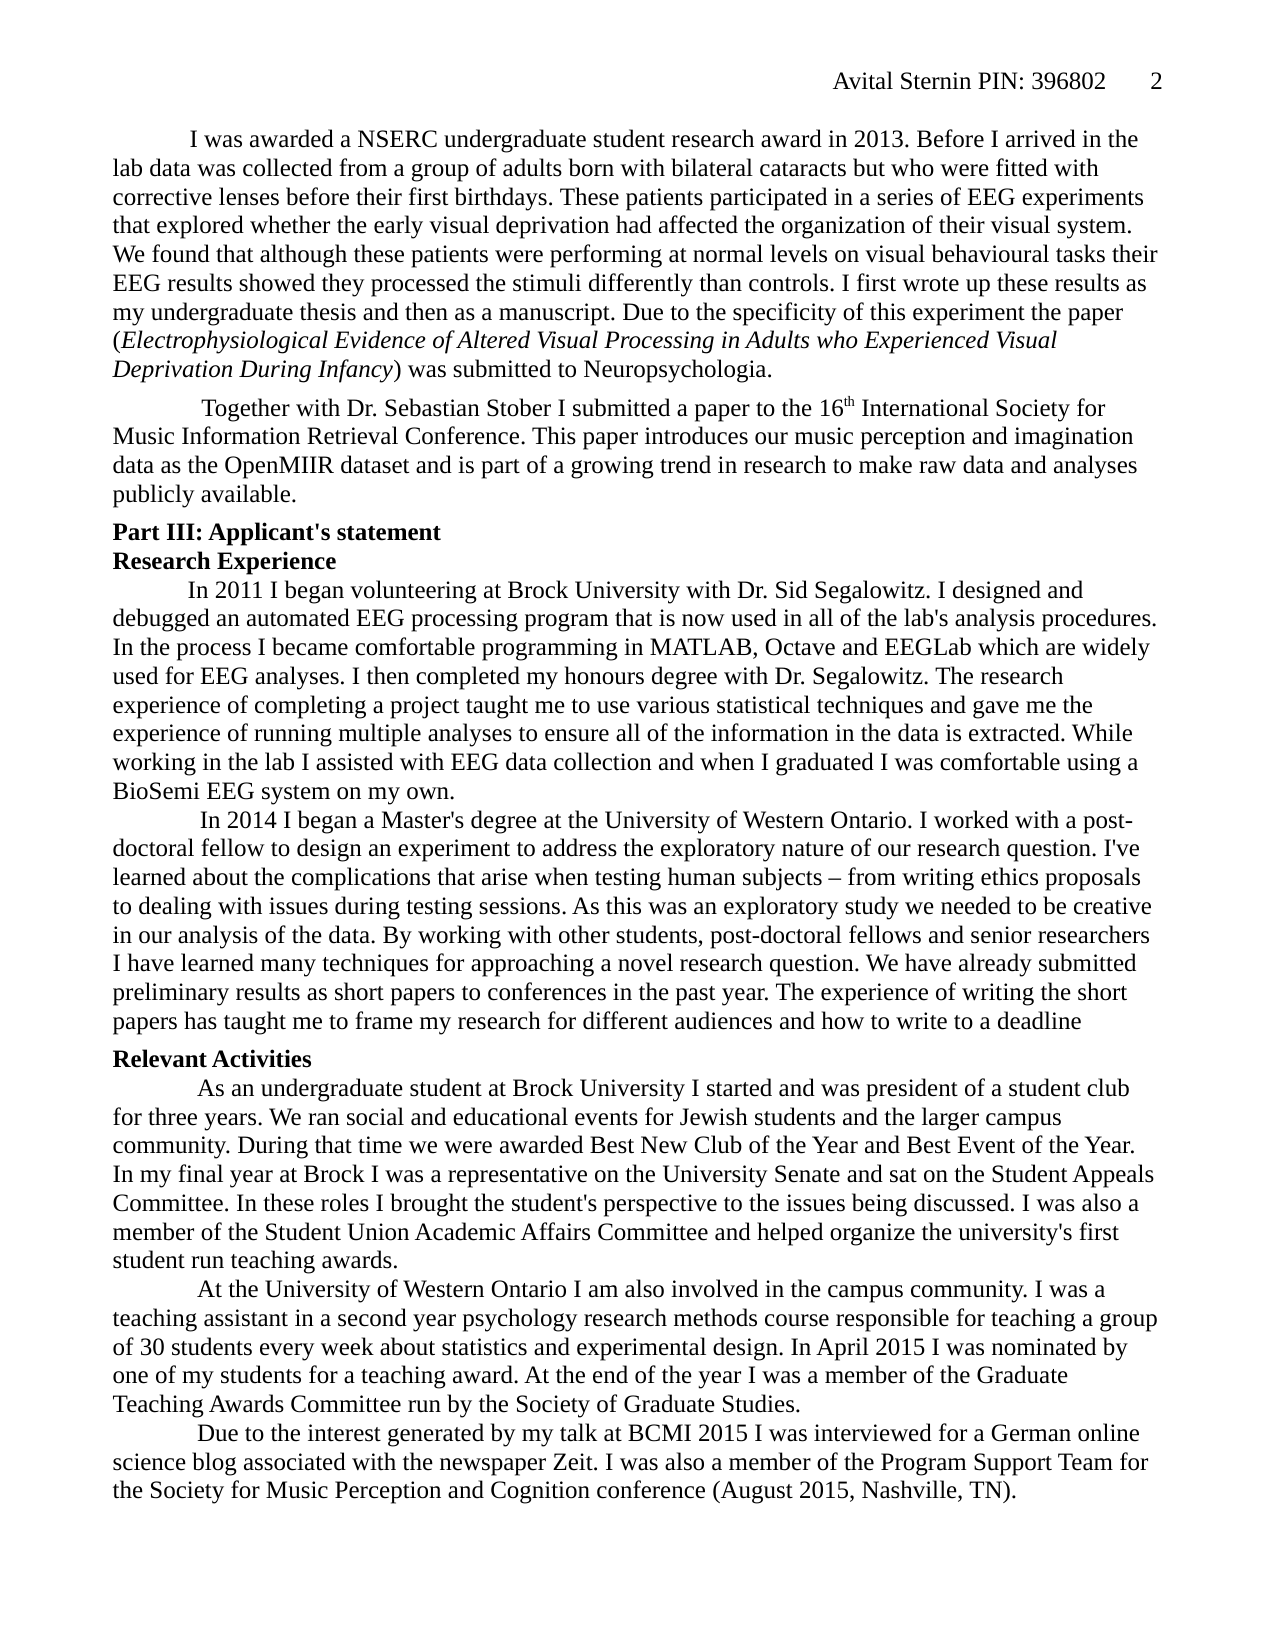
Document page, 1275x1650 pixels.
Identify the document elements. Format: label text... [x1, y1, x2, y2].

text Research Experience [112, 546, 1162, 575]
text In 2011 I began volunteering at Brock University with Dr. Sid Segalowitz. I designed and debugged an automated EEG processing program that is now used in all of the lab's analysis procedures. In the process I became comfortable programming in MATLAB, Octave and EEGLab which are widely used for EEG analyses. I then completed my honours degree with Dr. Segalowitz. The research experience of completing a project taught me to use various statistical techniques and gave me the experience of running multiple analyses to ensure all of the information in the data is extracted. While working in the lab I assisted with EEG data collection and when I graduated I was comfortable using a BioSemi EEG system on my own. [112, 575, 1162, 805]
text In 2014 I began a Master's degree at the University of Western Ontario. I worked with a post-doctoral fellow to design an experiment to address the exploratory nature of our research question. I've learned about the complications that arise when testing human subjects – from writing ethics proposals to dealing with issues during testing sessions. As this was an exploratory study we needed to be creative in our analysis of the data. By working with other students, post-doctoral fellows and senior researchers I have learned many techniques for approaching a novel research question. We have already submitted preliminary results as short papers to conferences in the past year. The experience of writing the short papers has taught me to frame my research for different audiences and how to write to a deadline [112, 805, 1162, 1035]
text I was awarded a NSERC undergraduate student research award in 2013. Before I arrived in the lab data was collected from a group of adults born with bilateral cataracts but who were fitted with corrective lenses before their first birthdays. These patients participated in a series of EEG experiments that explored whether the early visual deprivation had affected the organization of their visual system. We found that although these patients were performing at normal levels on visual behavioural tasks their EEG results showed they processed the stimuli differently than controls. I first wrote up these results as my undergraduate thesis and then as a manuscript. Due to the specificity of this experiment the paper (Electrophysiological Evidence of Altered Visual Processing in Adults who Experienced Visual Deprivation During Infancy) was submitted to Neuropsychologia. [112, 124, 1162, 383]
text At the University of Western Ontario I am also involved in the campus community. I was a teaching assistant in a second year psychology research methods course responsible for teaching a group of 30 students every week about statistics and experimental design. In April 2015 I was nominated by one of my students for a teaching award. At the end of the year I was a member of the Graduate Teaching Awards Committee run by the Society of Graduate Studies. [112, 1274, 1162, 1418]
text Together with Dr. Sebastian Stober I submitted a paper to the 16th International Society for Music Information Retrieval Conference. This paper introduces our music perception and imagination data as the OpenMIIR dataset and is part of a growing trend in research to make raw data and analyses publicly available. [112, 393, 1162, 508]
text Part III: Applicant's statement [112, 517, 1162, 546]
text Due to the interest generated by my talk at BCMI 2015 I was interviewed for a German online science blog associated with the newspaper Zeit. I was also a member of the Program Support Team for the Society for Music Perception and Cognition conference (August 2015, Nashville, TN). [112, 1418, 1162, 1504]
text As an undergraduate student at Brock University I started and was president of a student club for three years. We ran social and educational events for Jewish students and the larger campus community. During that time we were awarded Best New Club of the Year and Best Event of the Year. In my final year at Brock I was a representative on the University Senate and sat on the Student Appeals Committee. In these roles I brought the student's perspective to the issues being discussed. I was also a member of the Student Union Academic Affairs Committee and helped organize the university's first student run teaching awards. [112, 1073, 1162, 1274]
text Relevant Activities [112, 1044, 1162, 1073]
